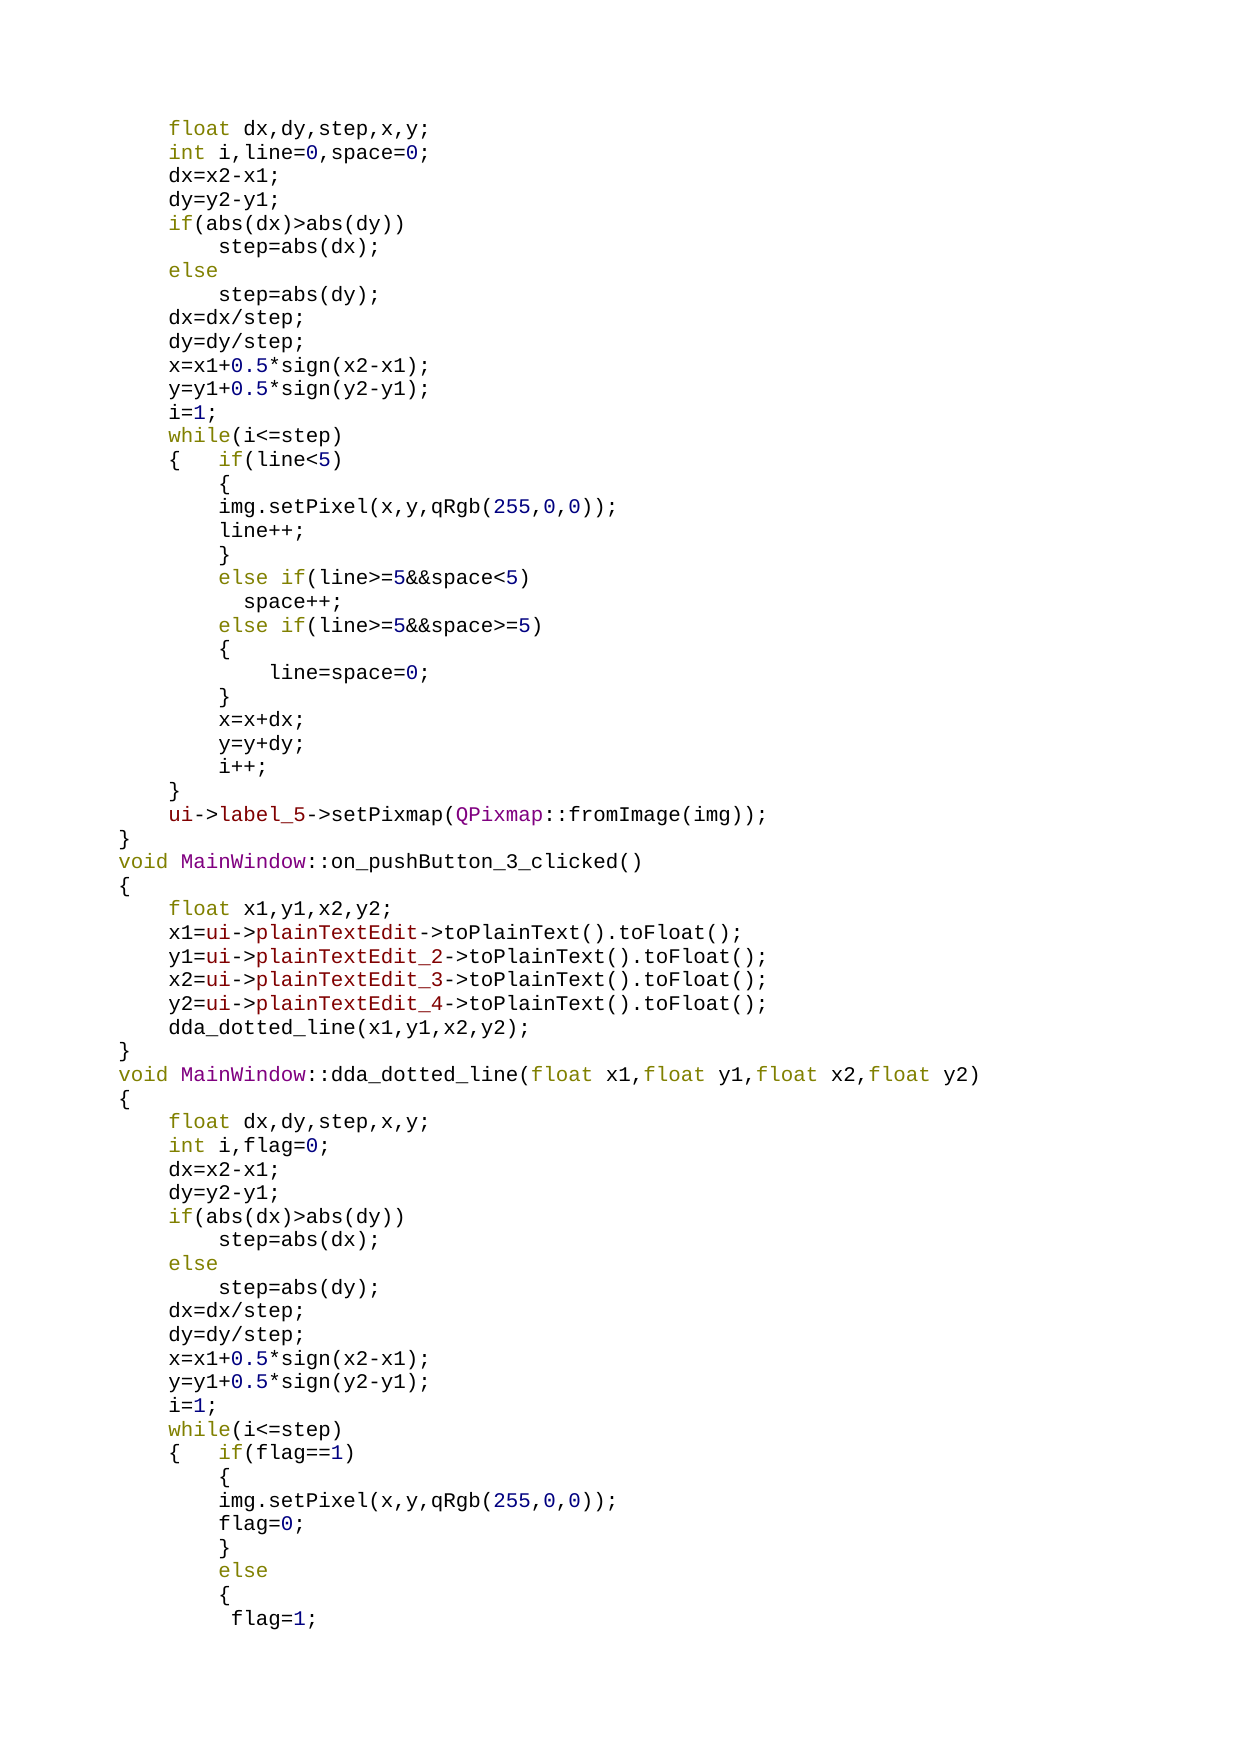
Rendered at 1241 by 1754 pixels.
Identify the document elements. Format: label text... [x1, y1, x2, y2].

text } [118, 827, 1122, 851]
text if(abs(dx)>abs(dy)) [118, 213, 1122, 236]
text y=y1+0.5*sign(y2-y1); [118, 378, 1122, 402]
text { [118, 638, 1122, 662]
text while(i<=step) [118, 426, 1122, 449]
text line=space=0; [118, 662, 1122, 686]
text ui->label_5->setPixmap(QPixmap::fromImage(img)); [118, 804, 1122, 827]
text x=x1+0.5*sign(x2-x1); [118, 1348, 1122, 1371]
text int i,line=0,space=0; [118, 142, 1122, 165]
text x2=ui->plainTextEdit_3->toPlainText().toFloat(); [118, 969, 1122, 993]
text float dx,dy,step,x,y; [118, 118, 1122, 142]
text i=1; [118, 402, 1122, 426]
text { [118, 473, 1122, 496]
text float x1,y1,x2,y2; [118, 898, 1122, 922]
text dx=dx/step; [118, 307, 1122, 331]
text else [118, 260, 1122, 284]
text line++; [118, 520, 1122, 544]
text } [118, 780, 1122, 804]
text x=x1+0.5*sign(x2-x1); [118, 354, 1122, 378]
text else if(line>=5&&space<5) [118, 567, 1122, 591]
text flag=1; [118, 1608, 1122, 1631]
text while(i<=step) [118, 1419, 1122, 1442]
text void MainWindow::on_pushButton_3_clicked() [118, 851, 1122, 875]
text dy=y2-y1; [118, 1182, 1122, 1206]
text y1=ui->plainTextEdit_2->toPlainText().toFloat(); [118, 946, 1122, 969]
text int i,flag=0; [118, 1135, 1122, 1158]
text step=abs(dy); [118, 284, 1122, 307]
text { [118, 1088, 1122, 1111]
text dda_dotted_line(x1,y1,x2,y2); [118, 1017, 1122, 1040]
text else [118, 1253, 1122, 1277]
text dy=dy/step; [118, 331, 1122, 354]
text y=y+dy; [118, 733, 1122, 757]
text i++; [118, 757, 1122, 780]
text if(abs(dx)>abs(dy)) [118, 1206, 1122, 1229]
text else if(line>=5&&space>=5) [118, 615, 1122, 638]
text } [118, 544, 1122, 567]
text { [118, 875, 1122, 898]
text { if(flag==1) [118, 1442, 1122, 1466]
text } [118, 686, 1122, 709]
text dx=dx/step; [118, 1300, 1122, 1324]
text x1=ui->plainTextEdit->toPlainText().toFloat(); [118, 922, 1122, 946]
text space++; [118, 591, 1122, 615]
text i=1; [118, 1395, 1122, 1419]
text y2=ui->plainTextEdit_4->toPlainText().toFloat(); [118, 993, 1122, 1017]
text step=abs(dy); [118, 1277, 1122, 1300]
text float dx,dy,step,x,y; [118, 1111, 1122, 1135]
text void MainWindow::dda_dotted_line(float x1,float y1,float x2,float y2) [118, 1064, 1122, 1088]
text } [118, 1537, 1122, 1561]
text dx=x2-x1; [118, 165, 1122, 189]
text else [118, 1561, 1122, 1584]
text flag=0; [118, 1513, 1122, 1537]
text step=abs(dx); [118, 1229, 1122, 1253]
text dy=dy/step; [118, 1324, 1122, 1348]
text y=y1+0.5*sign(y2-y1); [118, 1371, 1122, 1395]
text img.setPixel(x,y,qRgb(255,0,0)); [118, 496, 1122, 520]
text dy=y2-y1; [118, 189, 1122, 213]
text img.setPixel(x,y,qRgb(255,0,0)); [118, 1489, 1122, 1513]
text x=x+dx; [118, 709, 1122, 733]
text { [118, 1466, 1122, 1489]
text { if(line<5) [118, 449, 1122, 473]
text { [118, 1584, 1122, 1608]
text step=abs(dx); [118, 236, 1122, 260]
text dx=x2-x1; [118, 1158, 1122, 1182]
text } [118, 1040, 1122, 1064]
